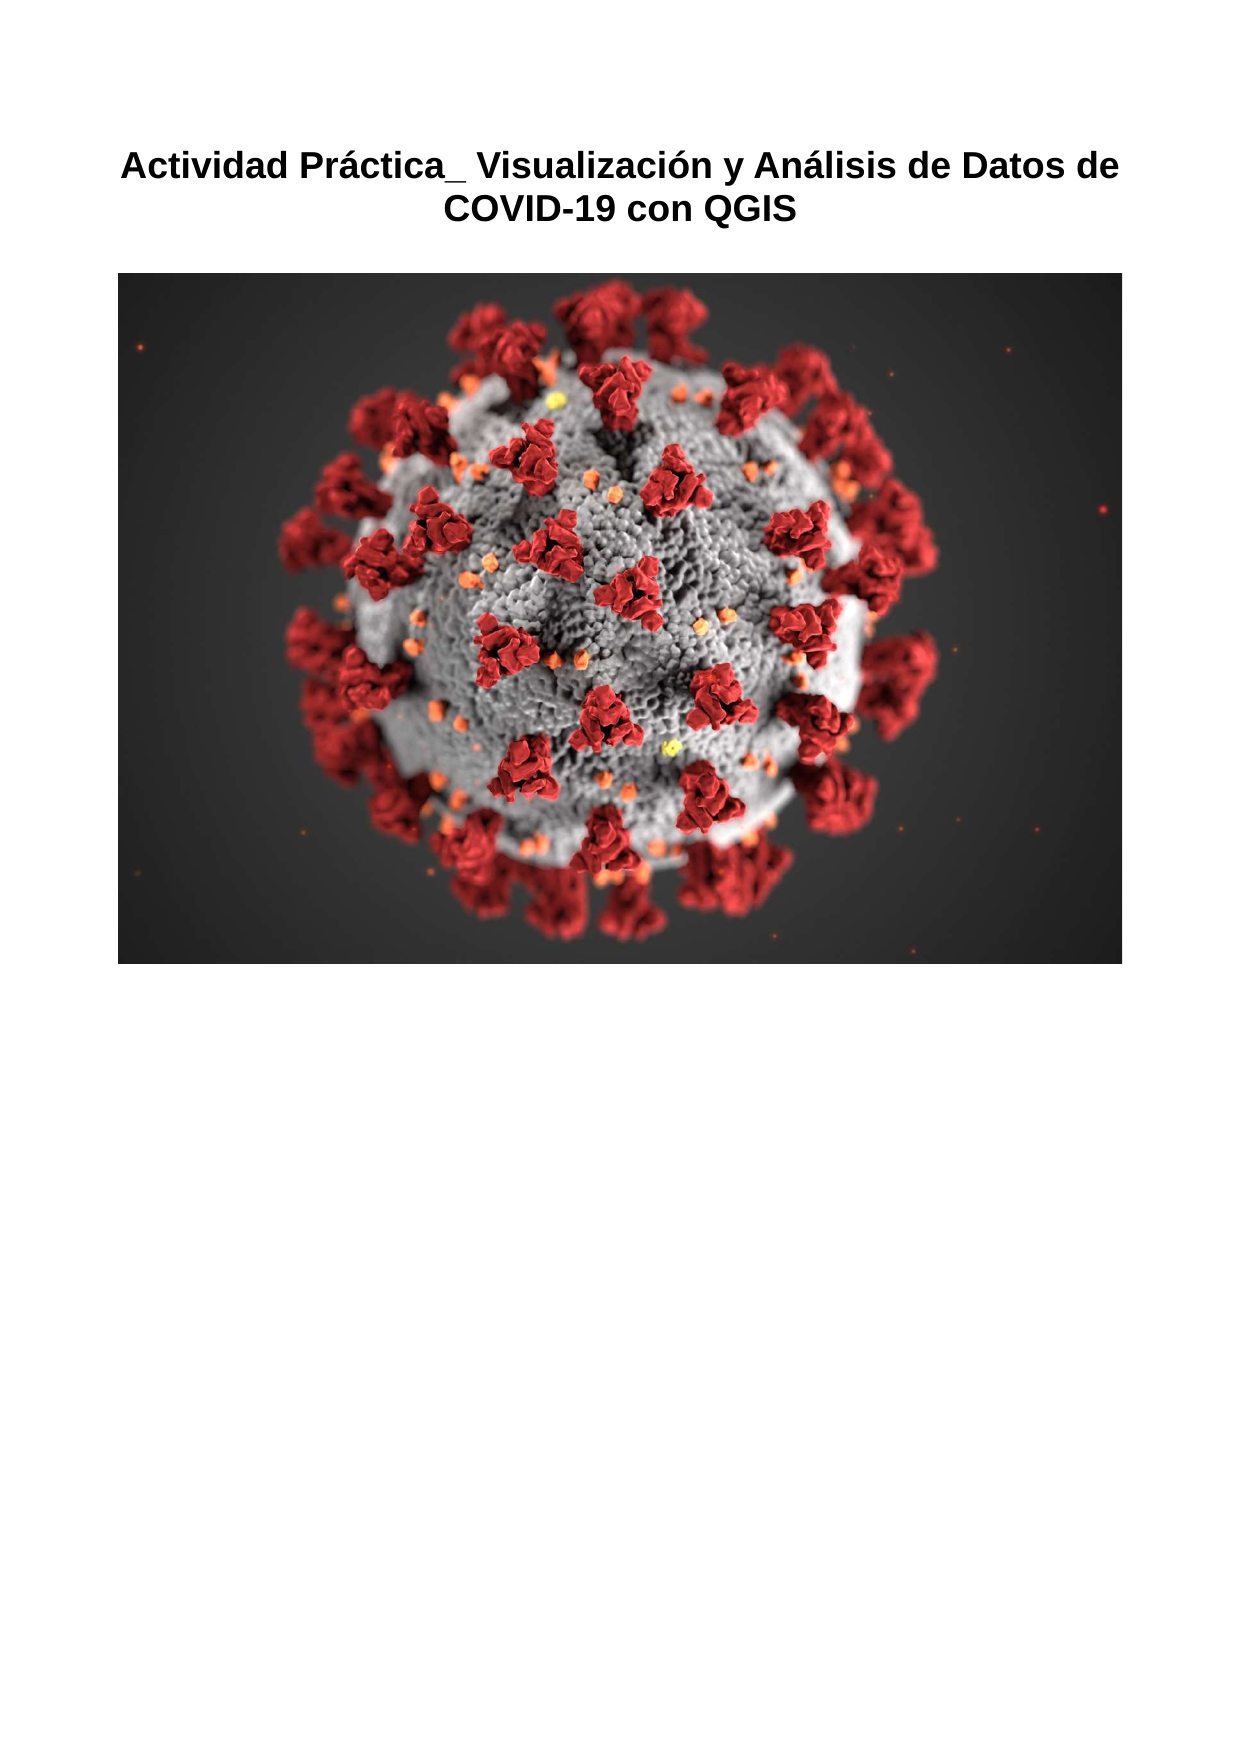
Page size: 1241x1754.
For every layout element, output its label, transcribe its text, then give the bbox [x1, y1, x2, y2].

picture [118, 273, 1123, 964]
subtitle Actividad Práctica_ Visualización y Análisis de Datos de COVID-19 con QGIS [118, 143, 1122, 229]
